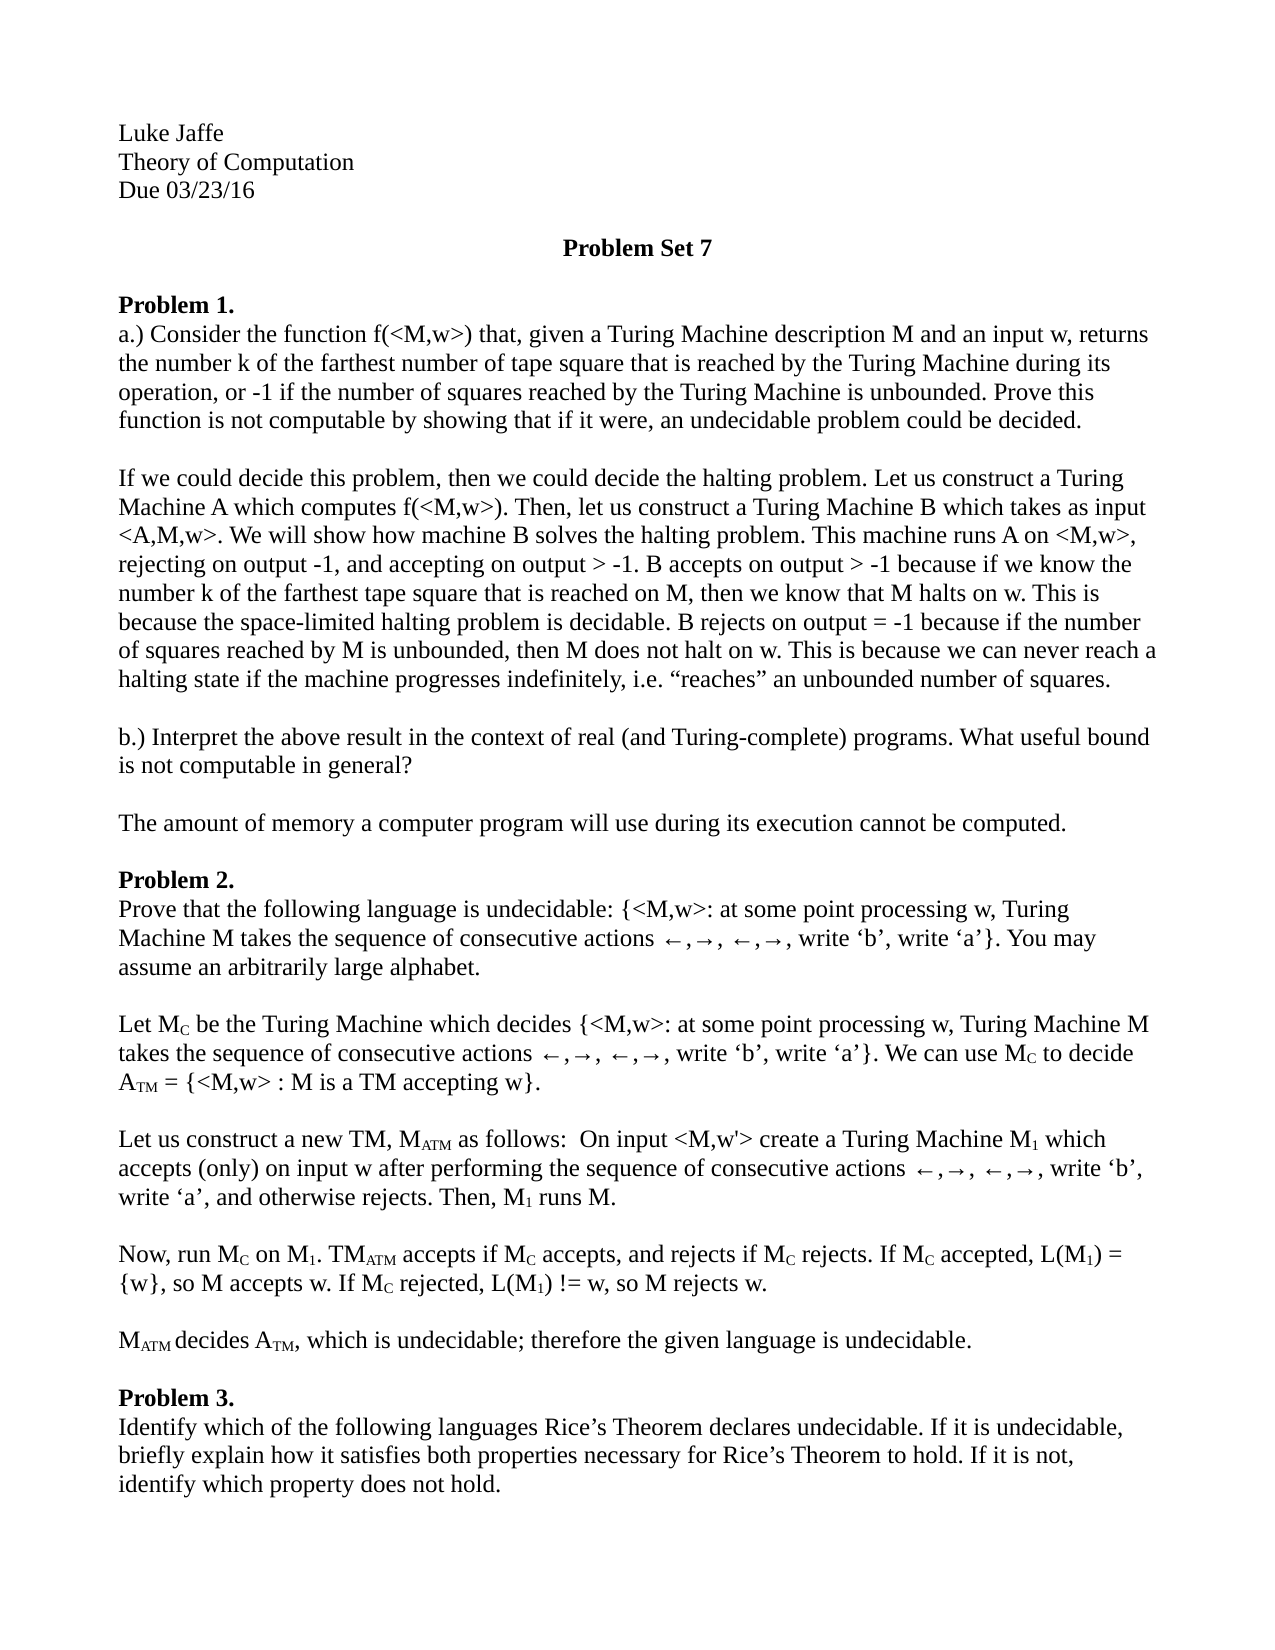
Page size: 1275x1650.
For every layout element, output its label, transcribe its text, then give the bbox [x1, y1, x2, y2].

text Prove that the following language is undecidable: {<M,w>: at some point processing w, Turing Machine M takes the sequence of consecutive actions ←,→, ←,→, write ‘b’, write ‘a’}. You may assume an arbitrarily large alphabet. [118, 894, 1157, 981]
text MATM decides ATM, which is undecidable; therefore the given language is undecidable. [118, 1326, 1157, 1354]
text b.) Interpret the above result in the context of real (and Turing-complete) programs. What useful bound is not computable in general? [118, 722, 1157, 779]
text If we could decide this problem, then we could decide the halting problem. Let us construct a Turing Machine A which computes f(<M,w>). Then, let us construct a Turing Machine B which takes as input <A,M,w>. We will show how machine B solves the halting problem. This machine runs A on <M,w>, rejecting on output -1, and accepting on output > -1. B accepts on output > -1 because if we know the number k of the farthest tape square that is reached on M, then we know that M halts on w. This is because the space-limited halting problem is decidable. B rejects on output = -1 because if the number of squares reached by M is unbounded, then M does not halt on w. This is because we can never reach a halting state if the machine progresses indefinitely, i.e. “reaches” an unbounded number of squares. [118, 463, 1157, 693]
text a.) Consider the function f(<M,w>) that, given a Turing Machine description M and an input w, returns the number k of the farthest number of tape square that is reached by the Turing Machine during its operation, or -1 if the number of squares reached by the Turing Machine is unbounded. Prove this function is not computable by showing that if it were, an undecidable problem could be decided. [118, 319, 1157, 434]
text The amount of memory a computer program will use during its execution cannot be computed. [118, 808, 1157, 837]
text Now, run MC on M1. TMATM accepts if MC accepts, and rejects if MC rejects. If MC accepted, L(M1) = {w}, so M accepts w. If MC rejected, L(M1) != w, so M rejects w. [118, 1239, 1157, 1297]
text Let MC be the Turing Machine which decides {<M,w>: at some point processing w, Turing Machine M takes the sequence of consecutive actions ←,→, ←,→, write ‘b’, write ‘a’}. We can use MC to decide ATM = {<M,w> : M is a TM accepting w}. [118, 1009, 1157, 1096]
text Let us construct a new TM, MATM as follows: On input <M,w'> create a Turing Machine M1 which accepts (only) on input w after performing the sequence of consecutive actions ←,→, ←,→, write ‘b’, write ‘a’, and otherwise rejects. Then, M1 runs M. [118, 1124, 1157, 1211]
text Luke Jaffe [118, 118, 1157, 147]
text Theory of Computation [118, 147, 1157, 176]
text Identify which of the following languages Rice’s Theorem declares undecidable. If it is undecidable, briefly explain how it satisfies both properties necessary for Rice’s Theorem to hold. If it is not, identify which property does not hold. [118, 1412, 1157, 1498]
text Problem Set 7 [118, 233, 1157, 262]
text Problem 2. [118, 866, 1157, 894]
text Due 03/23/16 [118, 176, 1157, 204]
text Problem 3. [118, 1383, 1157, 1412]
text Problem 1. [118, 291, 1157, 319]
